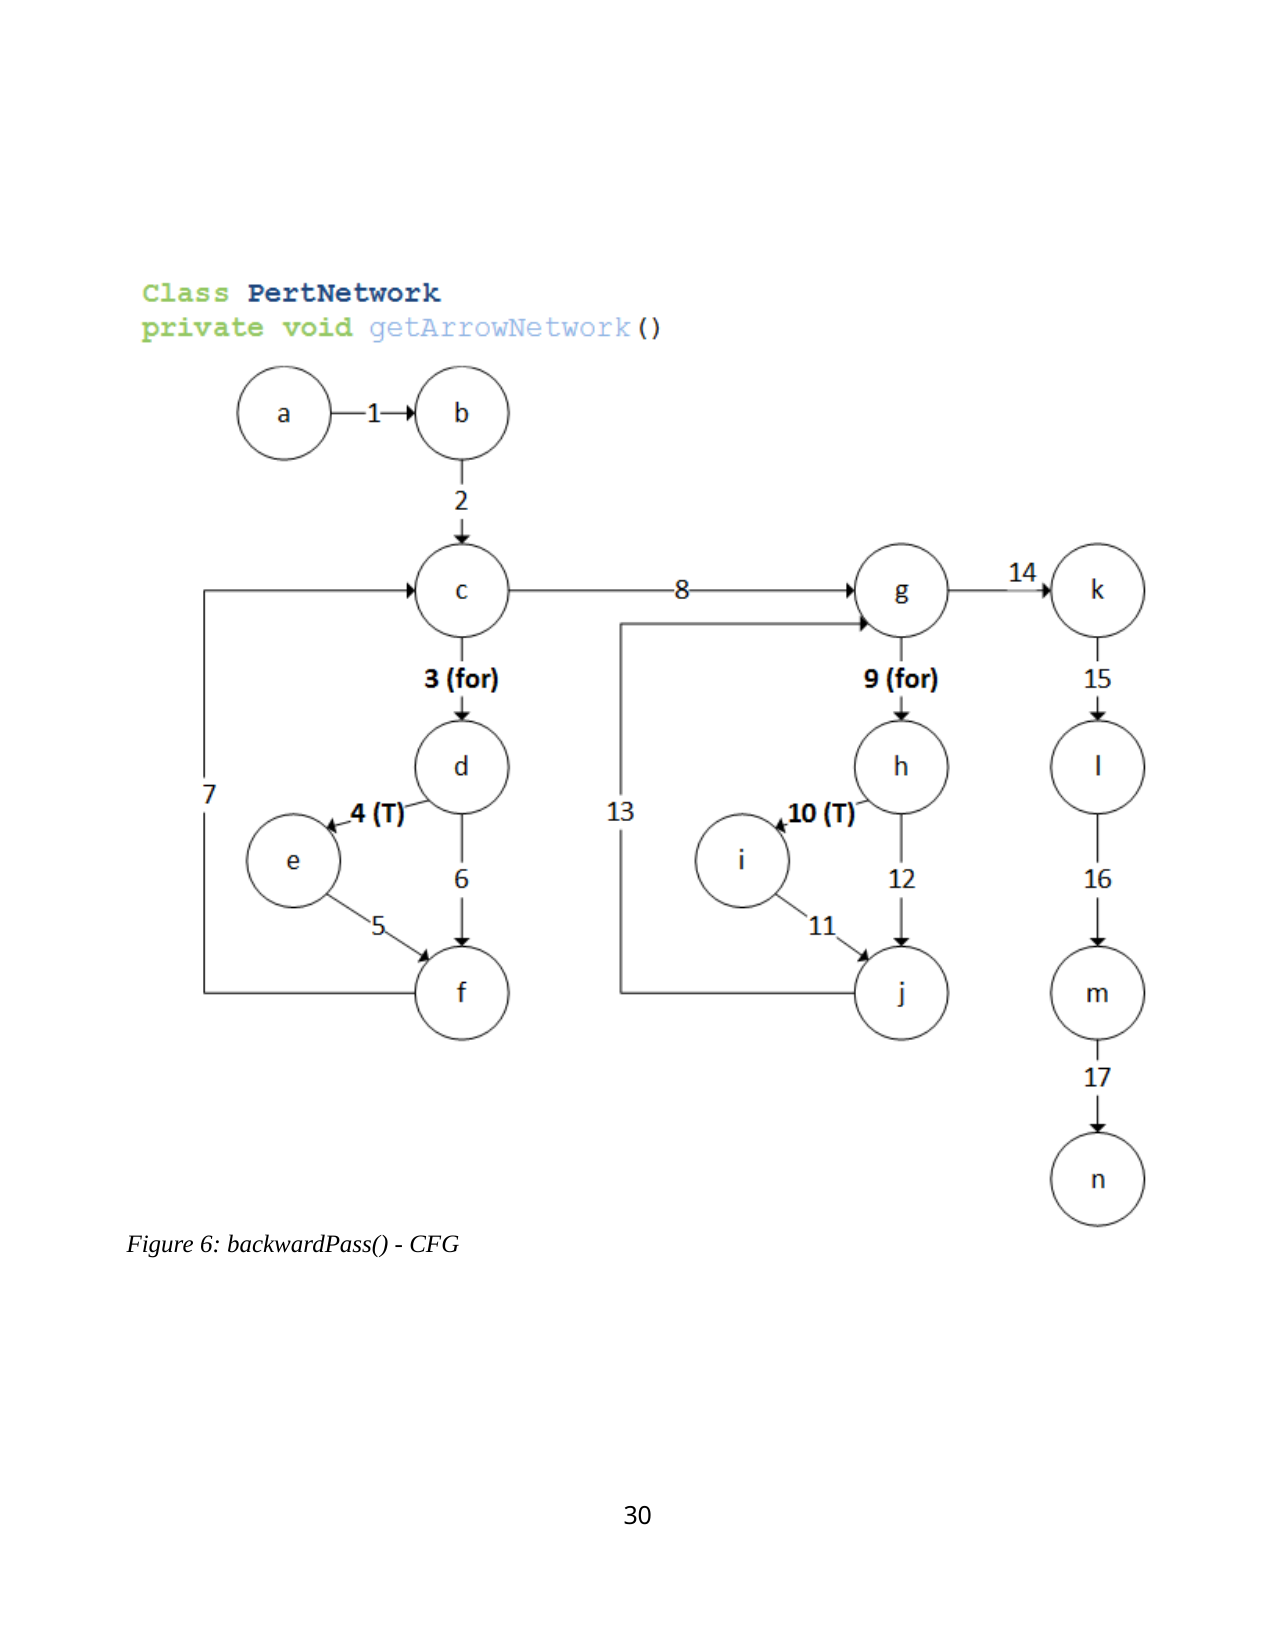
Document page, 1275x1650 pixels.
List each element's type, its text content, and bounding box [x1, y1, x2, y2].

picture [127, 252, 1147, 1229]
text Figure 6: backwardPass() - CFG [126, 265, 1147, 1258]
